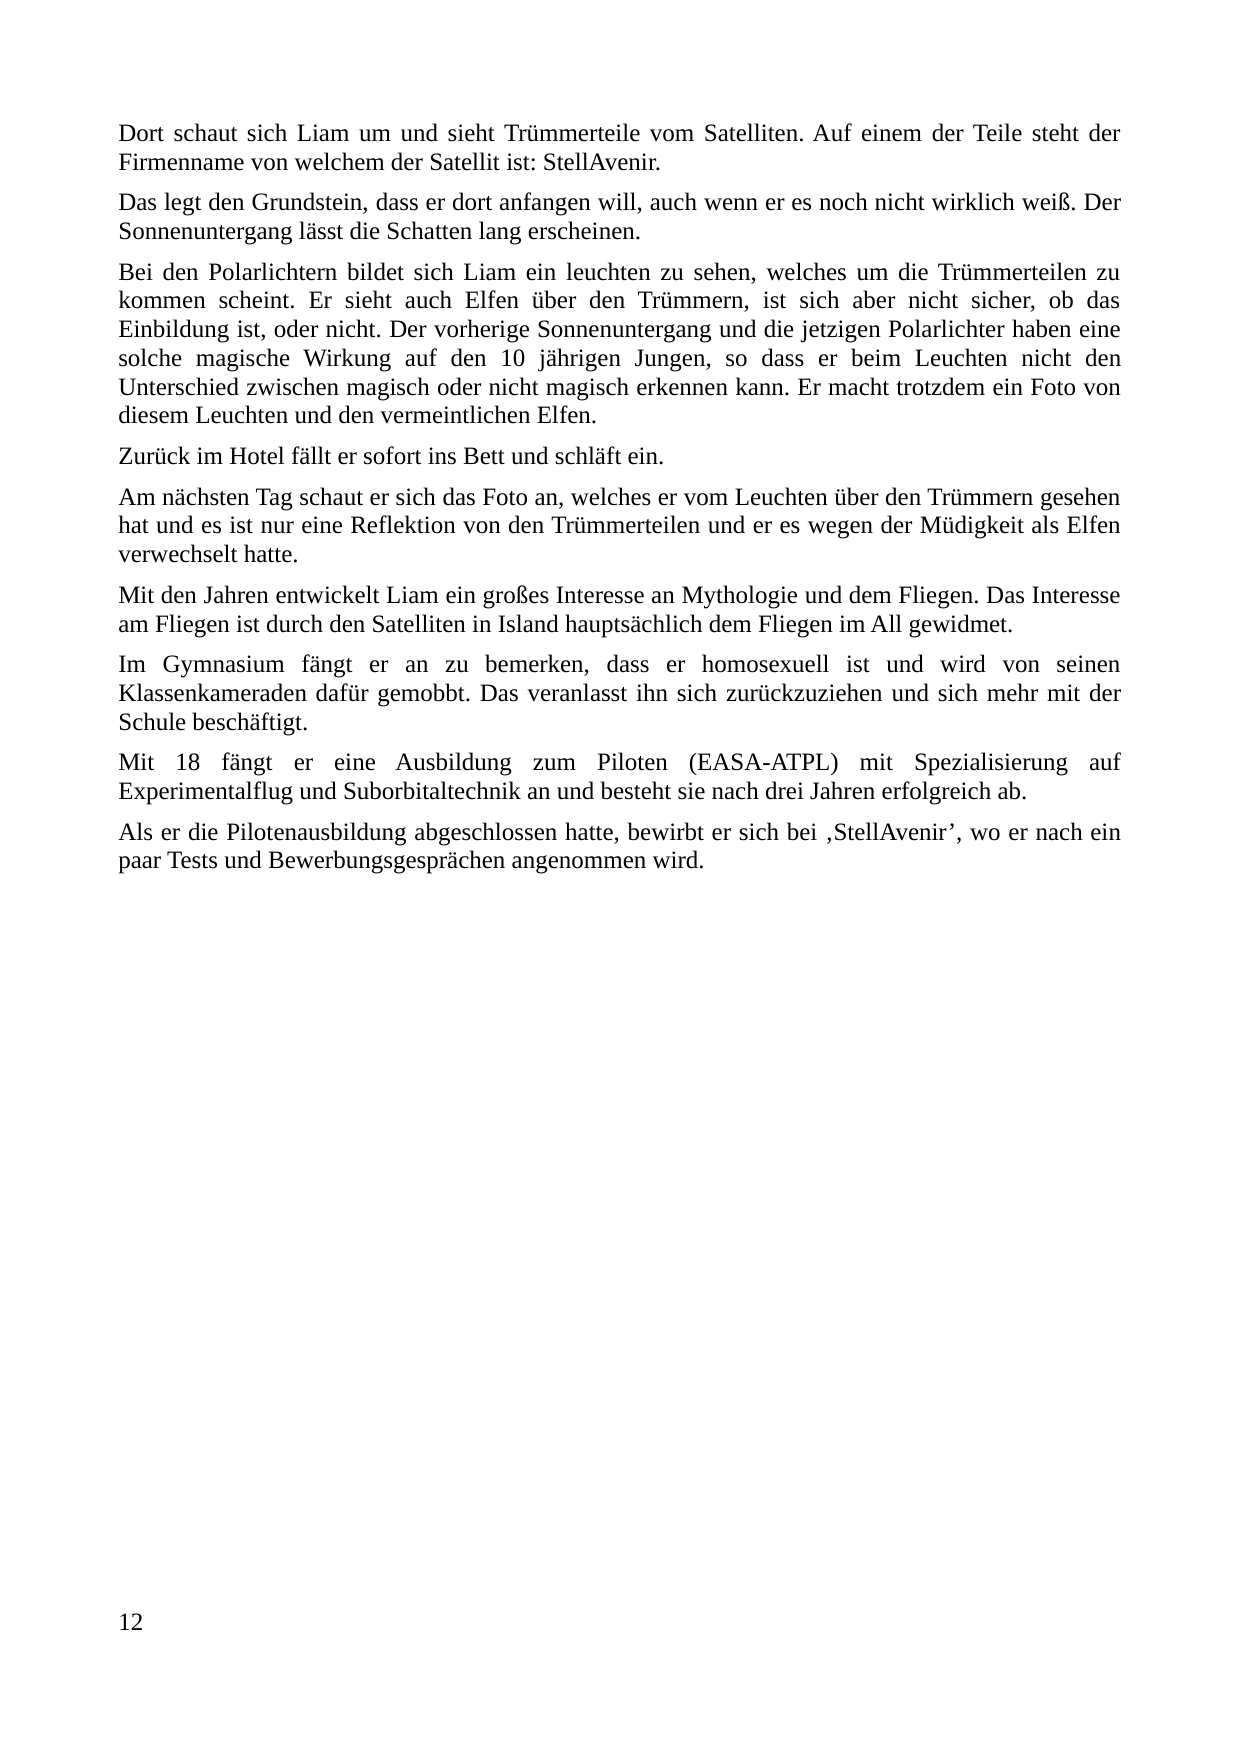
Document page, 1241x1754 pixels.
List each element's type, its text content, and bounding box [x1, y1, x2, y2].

text Mit 18 fängt er eine Ausbildung zum Piloten (EASA-ATPL) mit Spezialisierung auf Experimentalflug und Suborbitaltechnik an und besteht sie nach drei Jahren erfolgreich ab. [118, 747, 1122, 805]
text Mit den Jahren entwickelt Liam ein großes Interesse an Mythologie und dem Fliegen. Das Interesse am Fliegen ist durch den Satelliten in Island hauptsächlich dem Fliegen im All gewidmet. [118, 580, 1122, 637]
text Zurück im Hotel fällt er sofort ins Bett und schläft ein. [118, 441, 1122, 470]
text Im Gymnasium fängt er an zu bemerken, dass er homosexuell ist und wird von seinen Klassenkameraden dafür gemobbt. Das veranlasst ihn sich zurückzuziehen und sich mehr mit der Schule beschäftigt. [118, 649, 1122, 736]
text Dort schaut sich Liam um und sieht Trümmerteile vom Satelliten. Auf einem der Teile steht der Firmenname von welchem der Satellit ist: StellAvenir. [118, 118, 1122, 176]
text Bei den Polarlichtern bildet sich Liam ein leuchten zu sehen, welches um die Trümmerteilen zu kommen scheint. Er sieht auch Elfen über den Trümmern, ist sich aber nicht sicher, ob das Einbildung ist, oder nicht. Der vorherige Sonnenuntergang und die jetzigen Polarlichter haben eine solche magische Wirkung auf den 10 jährigen Jungen, so dass er beim Leuchten nicht den Unterschied zwischen magisch oder nicht magisch erkennen kann. Er macht trotzdem ein Foto von diesem Leuchten und den vermeintlichen Elfen. [118, 257, 1122, 429]
text Am nächsten Tag schaut er sich das Foto an, welches er vom Leuchten über den Trümmern gesehen hat und es ist nur eine Reflektion von den Trümmerteilen und er es wegen der Müdigkeit als Elfen verwechselt hatte. [118, 482, 1122, 568]
text Als er die Pilotenausbildung abgeschlossen hatte, bewirbt er sich bei ‚StellAvenir’, wo er nach ein paar Tests und Bewerbungsgesprächen angenommen wird. [118, 817, 1122, 874]
text Das legt den Grundstein, dass er dort anfangen will, auch wenn er es noch nicht wirklich weiß. Der Sonnenuntergang lässt die Schatten lang erscheinen. [118, 187, 1122, 245]
